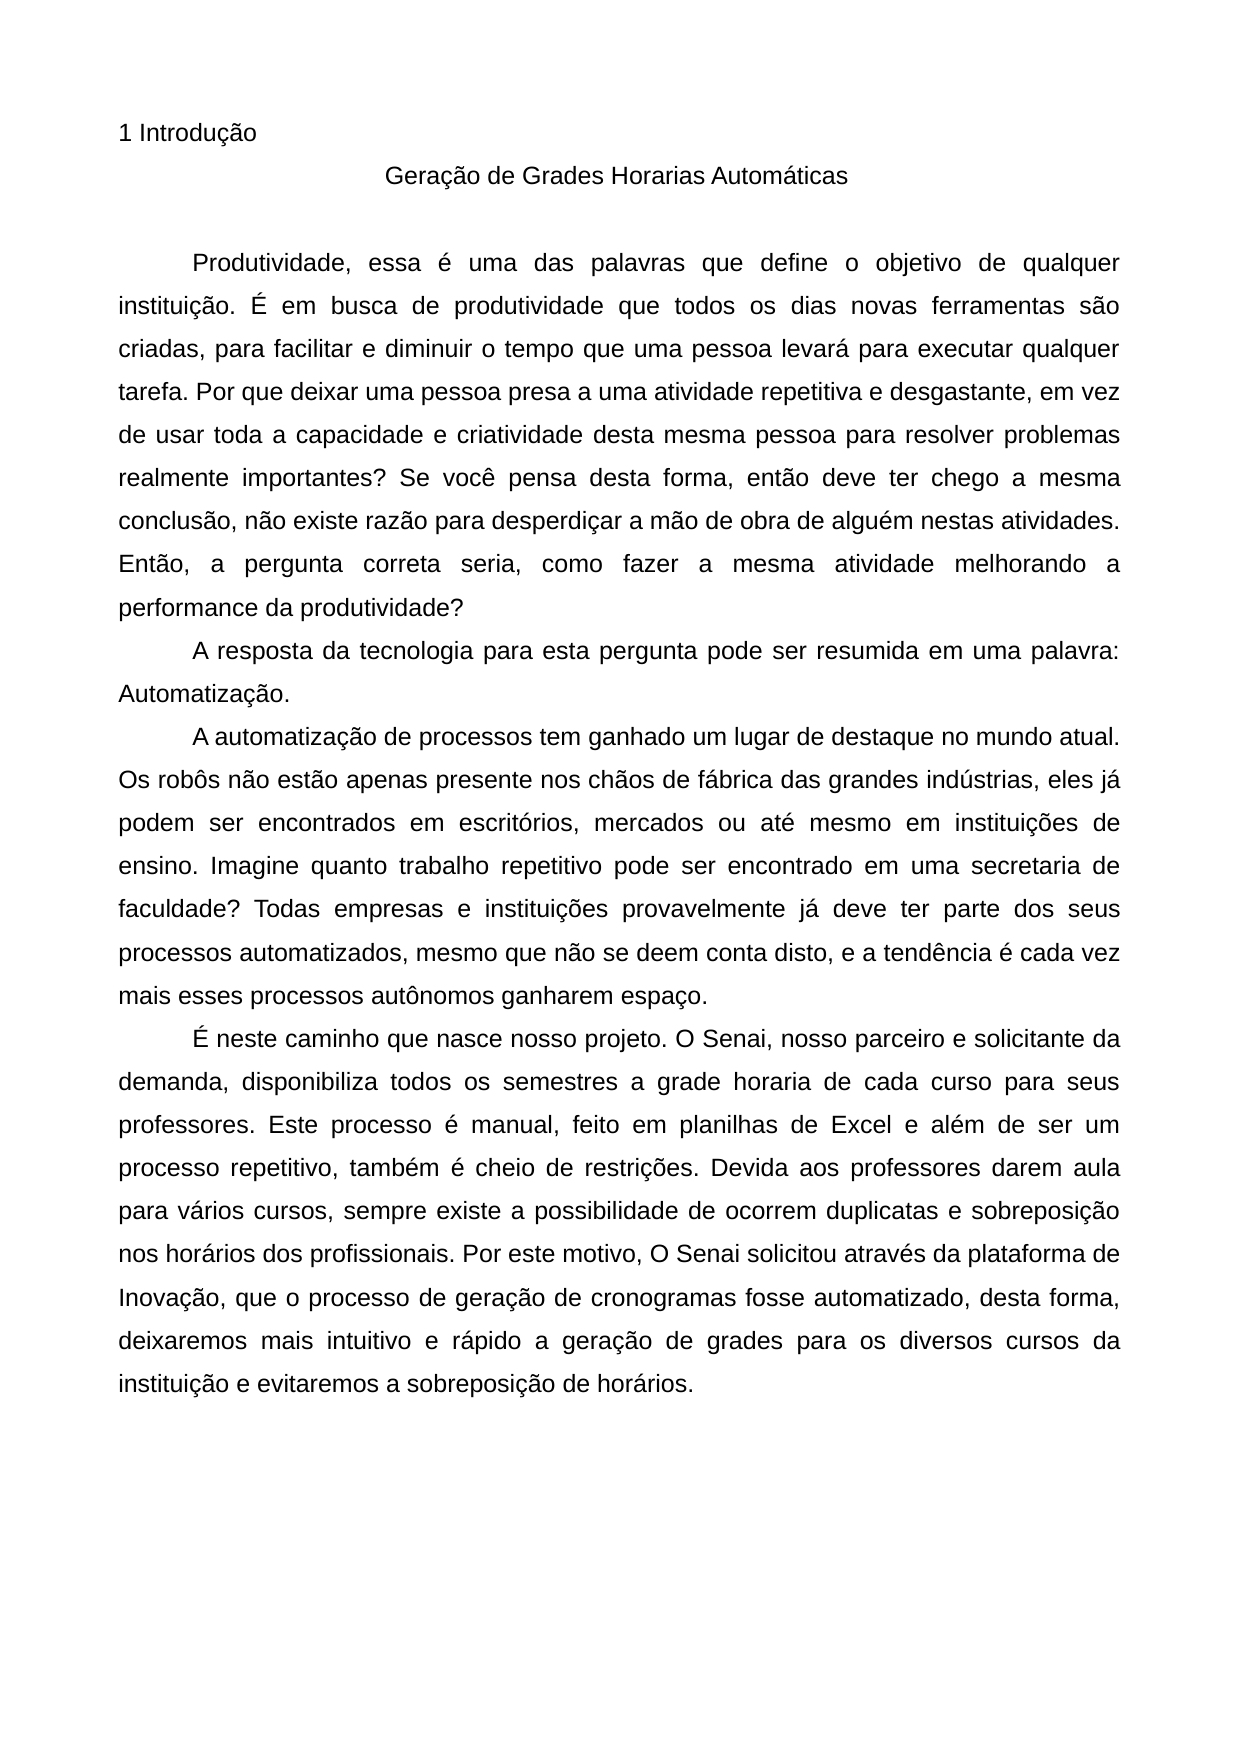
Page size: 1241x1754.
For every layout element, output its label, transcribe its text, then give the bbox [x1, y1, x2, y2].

text A automatização de processos tem ganhado um lugar de destaque no mundo atual. Os robôs não estão apenas presente nos chãos de fábrica das grandes indústrias, eles já podem ser encontrados em escritórios, mercados ou até mesmo em instituições de ensino. Imagine quanto trabalho repetitivo pode ser encontrado em uma secretaria de faculdade? Todas empresas e instituições provavelmente já deve ter parte dos seus processos automatizados, mesmo que não se deem conta disto, e a tendência é cada vez mais esses processos autônomos ganharem espaço. [118, 722, 1122, 1009]
text 1 Introdução [118, 118, 1122, 147]
text Produtividade, essa é uma das palavras que define o objetivo de qualquer instituição. É em busca de produtividade que todos os dias novas ferramentas são criadas, para facilitar e diminuir o tempo que uma pessoa levará para executar qualquer tarefa. Por que deixar uma pessoa presa a uma atividade repetitiva e desgastante, em vez de usar toda a capacidade e criatividade desta mesma pessoa para resolver problemas realmente importantes? Se você pensa desta forma, então deve ter chego a mesma conclusão, não existe razão para desperdiçar a mão de obra de alguém nestas atividades. Então, a pergunta correta seria, como fazer a mesma atividade melhorando a performance da produtividade? [118, 247, 1122, 621]
text A resposta da tecnologia para esta pergunta pode ser resumida em uma palavra: Automatização. [118, 636, 1122, 707]
text Geração de Grades Horarias Automáticas [118, 161, 1122, 190]
text É neste caminho que nasce nosso projeto. O Senai, nosso parceiro e solicitante da demanda, disponibiliza todos os semestres a grade horaria de cada curso para seus professores. Este processo é manual, feito em planilhas de Excel e além de ser um processo repetitivo, também é cheio de restrições. Devida aos professores darem aula para vários cursos, sempre existe a possibilidade de ocorrem duplicatas e sobreposição nos horários dos profissionais. Por este motivo, O Senai solicitou através da plataforma de Inovação, que o processo de geração de cronogramas fosse automatizado, desta forma, deixaremos mais intuitivo e rápido a geração de grades para os diversos cursos da instituição e evitaremos a sobreposição de horários. [118, 1024, 1122, 1397]
